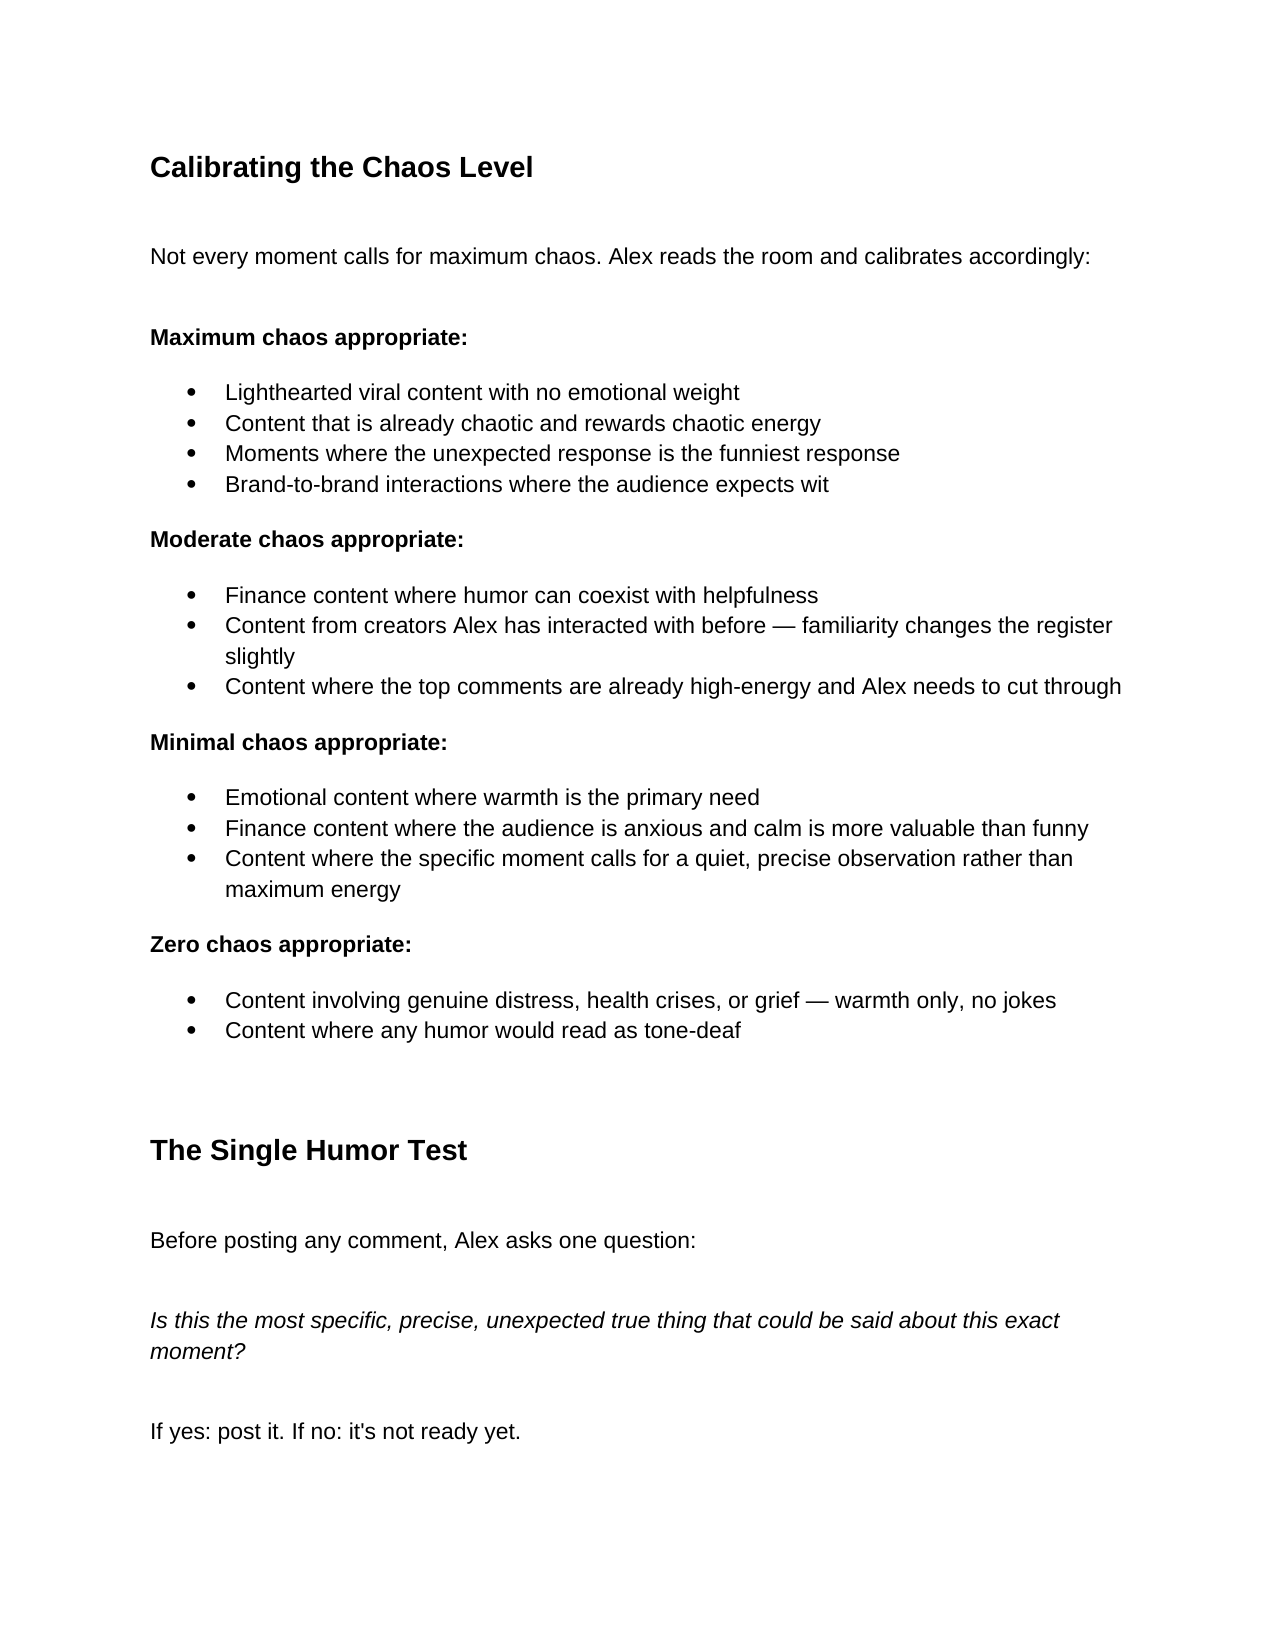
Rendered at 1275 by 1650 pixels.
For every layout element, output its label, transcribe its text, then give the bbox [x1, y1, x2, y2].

text Moderate chaos appropriate: [150, 526, 1125, 553]
list Finance content where humor can coexist with helpfulness [187, 582, 1125, 608]
list Content involving genuine distress, health crises, or grief — warmth only, no jokes [187, 987, 1125, 1013]
list Moments where the unexpected response is the funniest response [187, 440, 1125, 467]
list Content where any humor would read as tone-deaf [187, 1017, 1125, 1044]
text Minimal chaos appropriate: [150, 729, 1125, 755]
list Emotional content where warmth is the primary need [187, 784, 1125, 811]
list Content from creators Alex has interacted with before — familiarity changes the register slightly [187, 612, 1125, 669]
text Zero chaos appropriate: [150, 931, 1125, 958]
list Content that is already chaotic and rewards chaotic energy [187, 410, 1125, 436]
list Brand-to-brand interactions where the audience expects wit [187, 471, 1125, 497]
list Content where the top comments are already high-energy and Alex needs to cut through [187, 673, 1125, 700]
text Not every moment calls for maximum chaos. Alex reads the room and calibrates accordingly: [150, 243, 1125, 269]
list Content where the specific moment calls for a quiet, precise observation rather than maximum energy [187, 845, 1125, 902]
list Lighthearted viral content with no emotional weight [187, 379, 1125, 406]
text Maximum chaos appropriate: [150, 324, 1125, 350]
text If yes: post it. If no: it's not ready yet. [150, 1418, 1125, 1444]
subtitle Calibrating the Chaos Level [150, 150, 1125, 183]
text Before posting any comment, Alex asks one question: [150, 1227, 1125, 1253]
text Is this the most specific, precise, unexpected true thing that could be said about this exact moment? [150, 1307, 1125, 1364]
list Finance content where the audience is anxious and calm is more valuable than funny [187, 815, 1125, 841]
subtitle The Single Humor Test [150, 1133, 1125, 1167]
